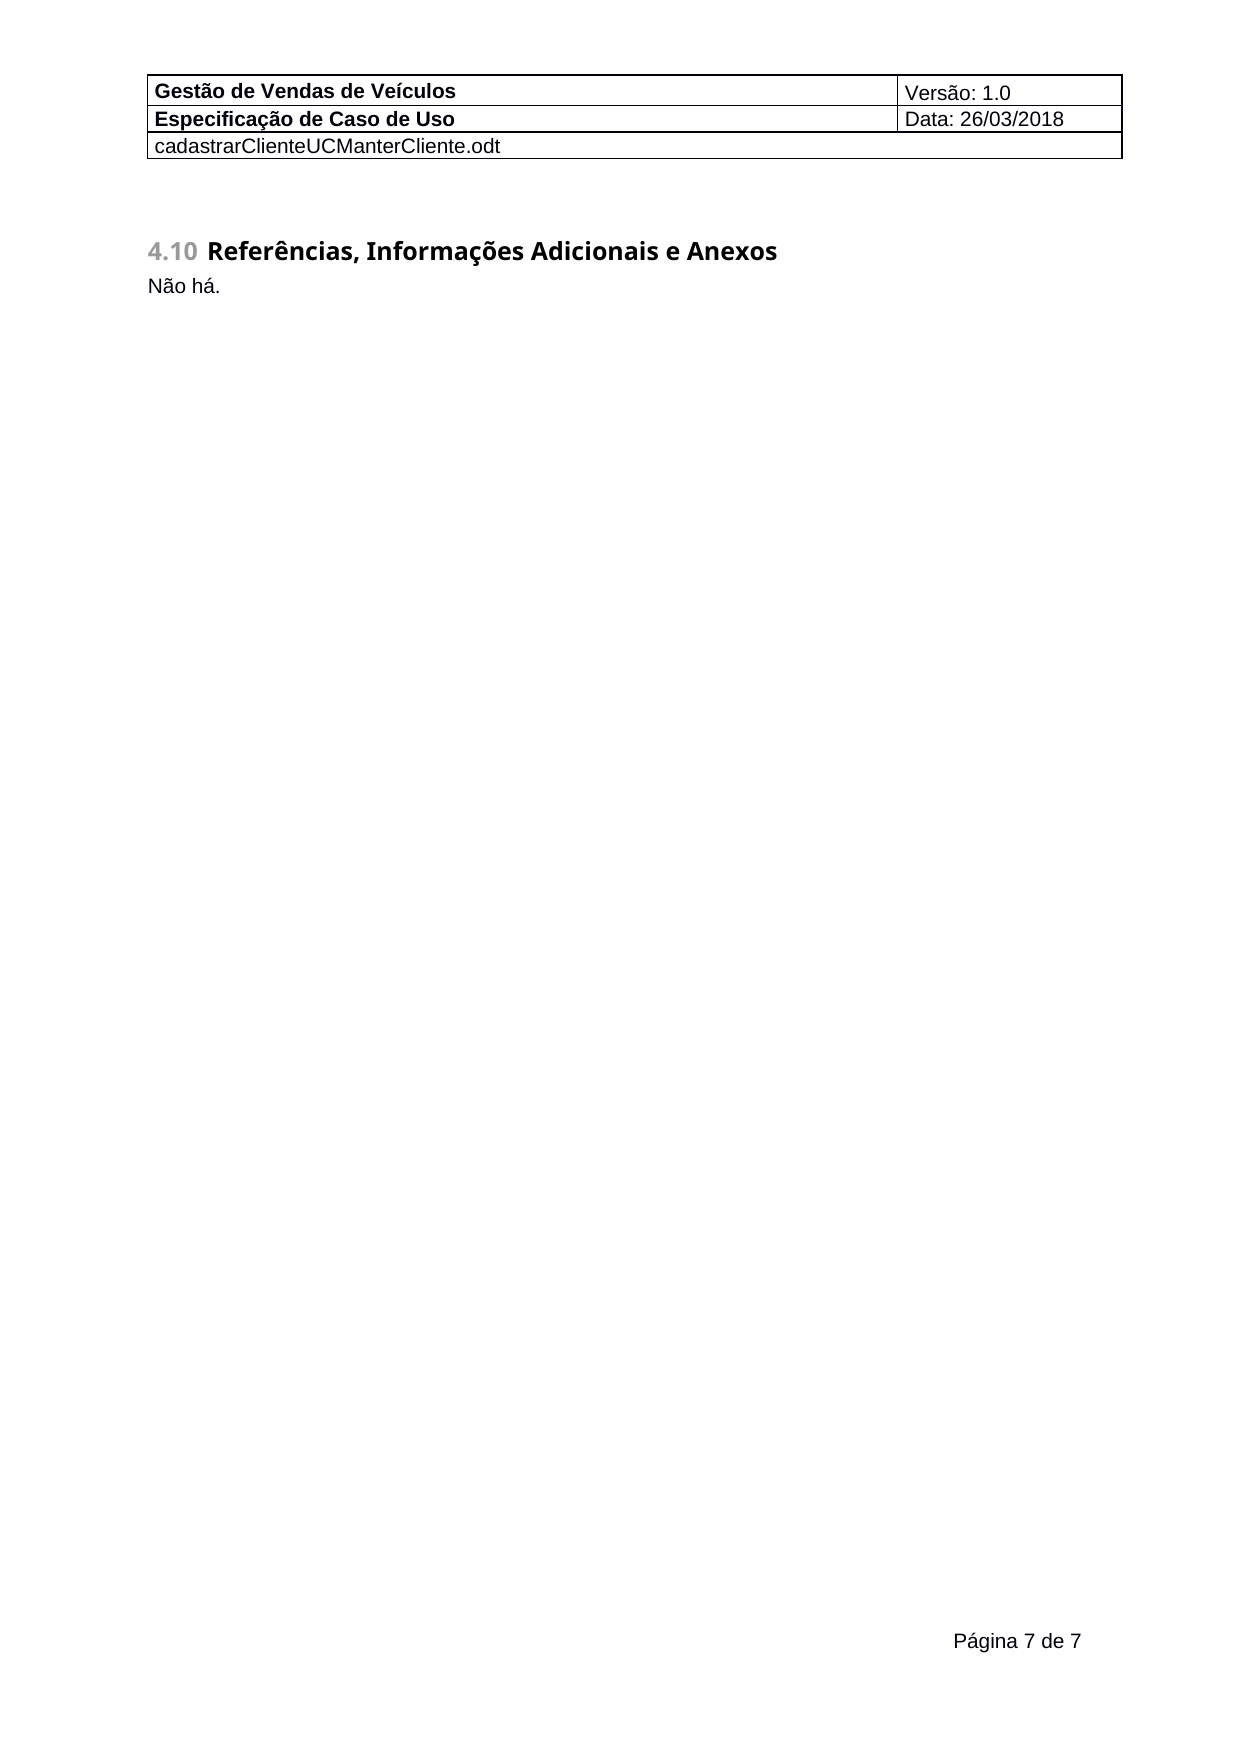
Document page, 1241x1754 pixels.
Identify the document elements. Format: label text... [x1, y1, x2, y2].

text Não há. [148, 273, 1122, 297]
title Referências, Informações Adicionais e Anexos [148, 233, 1122, 267]
